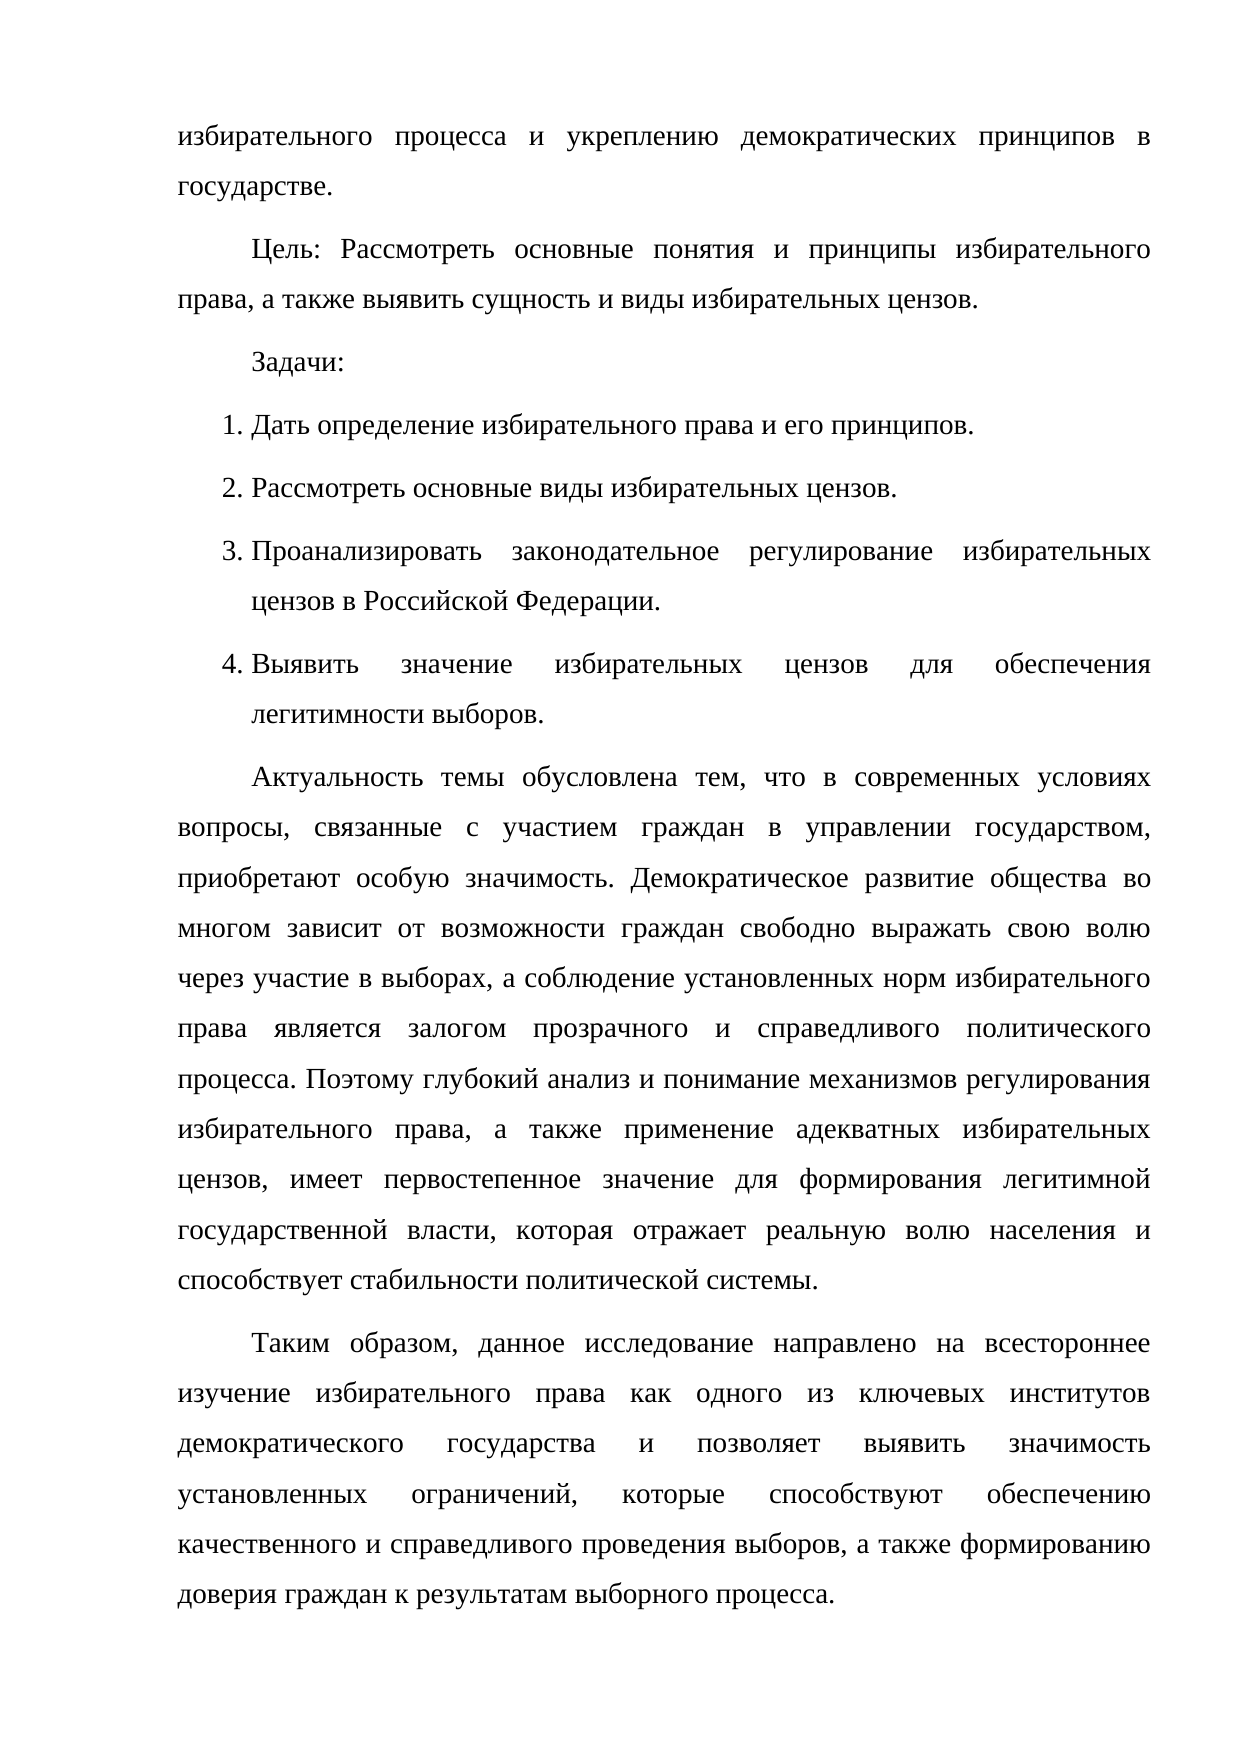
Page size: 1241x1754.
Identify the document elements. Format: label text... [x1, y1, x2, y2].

text Задачи: [177, 344, 1152, 378]
list Выявить значение избирательных цензов для обеспечения легитимности выборов. [222, 646, 1152, 730]
list Дать определение избирательного права и его принципов. [222, 407, 1152, 441]
text Цель: Рассмотреть основные понятия и принципы избирательного права, а также выявить сущность и виды избирательных цензов. [177, 231, 1152, 315]
text Таким образом, данное исследование направлено на всестороннее изучение избирательного права как одного из ключевых институтов демократического государства и позволяет выявить значимость установленных ограничений, которые способствуют обеспечению качественного и справедливого проведения выборов, а также формированию доверия граждан к результатам выборного процесса. [177, 1325, 1152, 1610]
list Рассмотреть основные виды избирательных цензов. [222, 470, 1152, 503]
list Проанализировать законодательное регулирование избирательных цензов в Российской Федерации. [222, 533, 1152, 617]
text Актуальность темы обусловлена тем, что в современных условиях вопросы, связанные с участием граждан в управлении государством, приобретают особую значимость. Демократическое развитие общества во многом зависит от возможности граждан свободно выражать свою волю через участие в выборах, а соблюдение установленных норм избирательного права является залогом прозрачного и справедливого политического процесса. Поэтому глубокий анализ и понимание механизмов регулирования избирательного права, а также применение адекватных избирательных цензов, имеет первостепенное значение для формирования легитимной государственной власти, которая отражает реальную волю населения и способствует стабильности политической системы. [177, 759, 1152, 1296]
text избирательного процесса и укреплению демократических принципов в государстве. [177, 118, 1152, 202]
